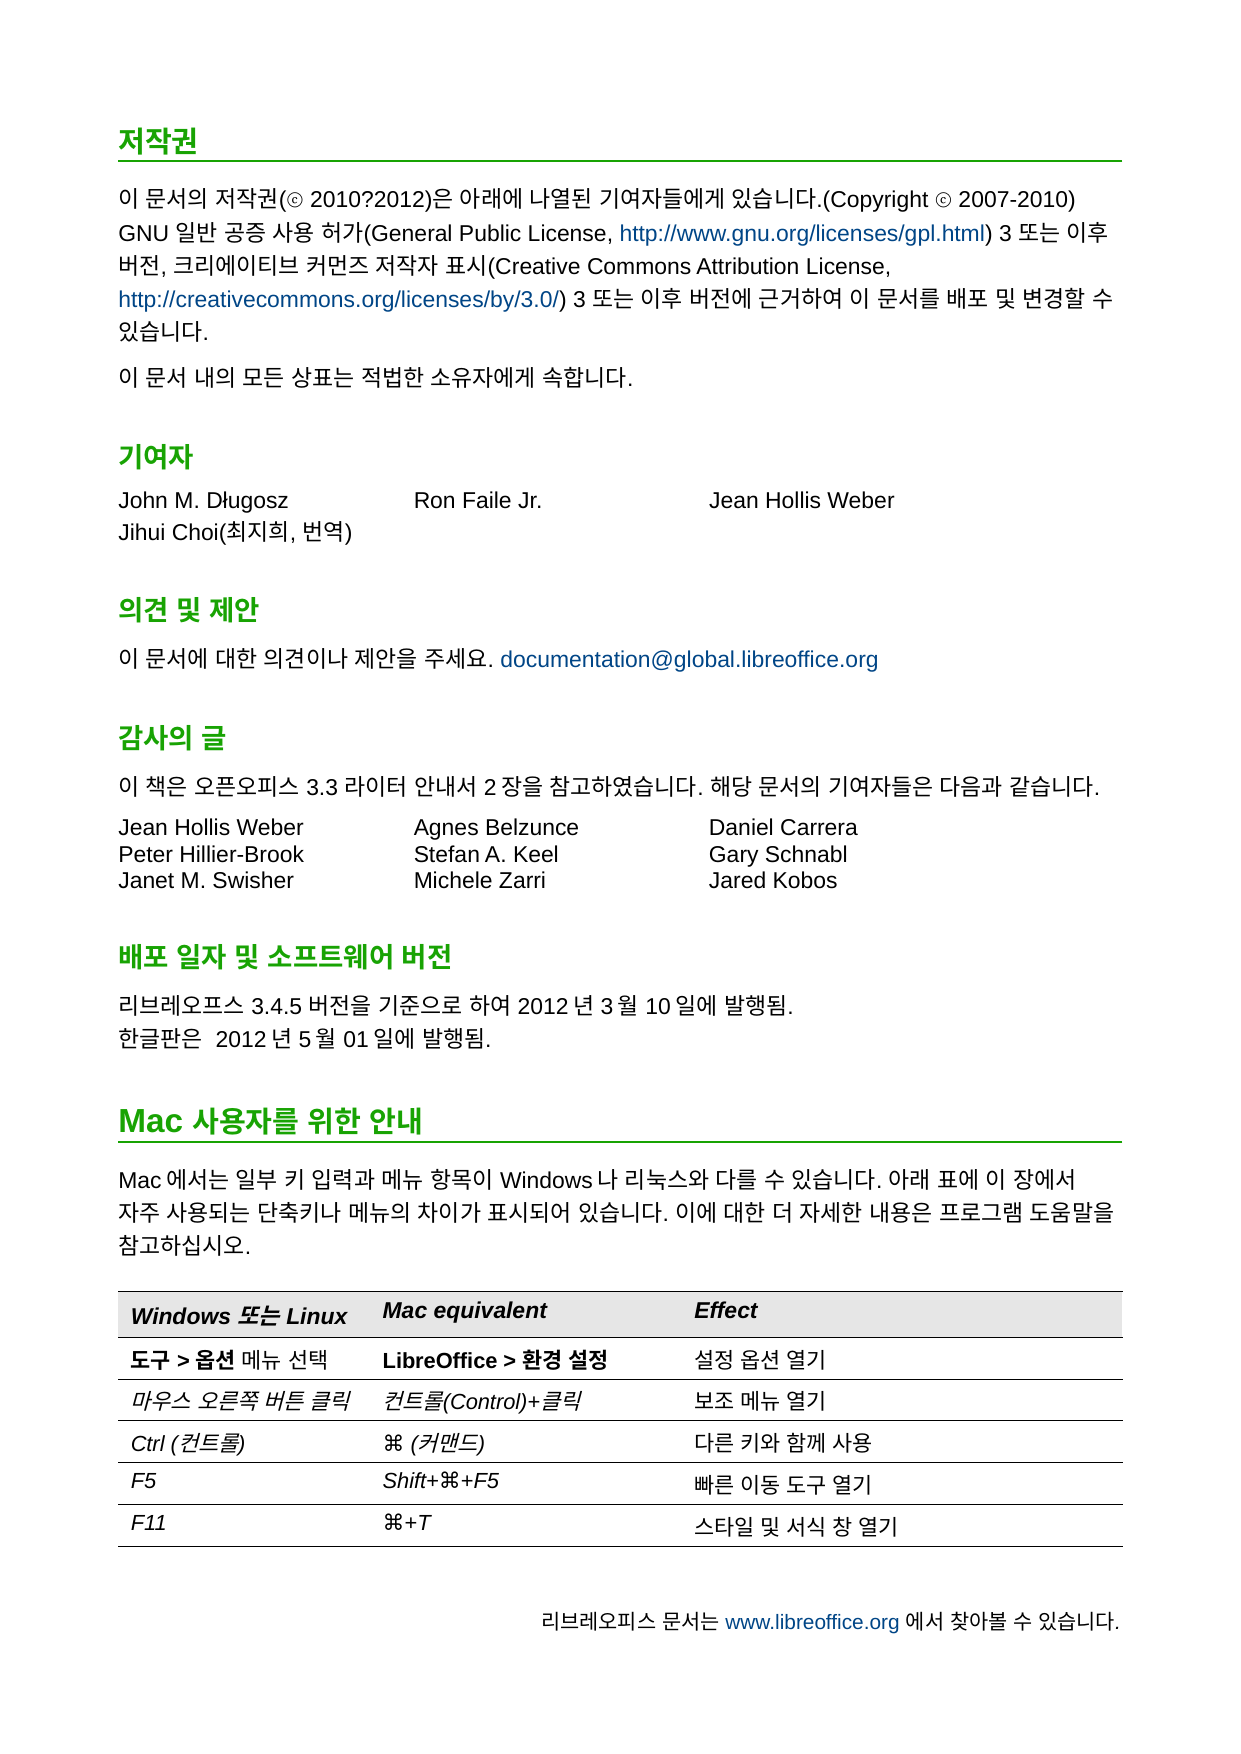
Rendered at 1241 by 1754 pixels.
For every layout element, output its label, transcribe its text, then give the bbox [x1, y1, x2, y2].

table_cell 설정 옵션 열기 [682, 1338, 1122, 1378]
table_cell F5 [118, 1463, 370, 1504]
table_cell 다른 키와 함께 사용 [682, 1421, 1122, 1462]
table_header Windows 또는 Linux [118, 1292, 370, 1337]
table_cell z (커맨드) [370, 1421, 682, 1462]
text Jean Hollis Weber Agnes Belzunce Daniel Carrera Peter Hillier-Brook Stefan A. Keel Gary Schnabl Janet M. Swisher Michele Zarri Jared Kobos [118, 814, 1122, 893]
subtitle 저작권 [118, 118, 1122, 160]
text 이 문서의 저작권(ⓒ 2010?2012)은 아래에 나열된 기여자들에게 있습니다.(Copyright ⓒ 2007-2010) GNU 일반 공증 사용 허가(General Public License, http://www.gnu.org/licenses/gpl.html) 3 또는 이후 버전, 크리에이티브 커먼즈 저작자 표시(Creative Commons Attribution License, http://creativecommons.org/licenses/by/3.0/) 3 또는 이후 버전에 근거하여 이 문서를 배포 및 변경할 수 있습니다. [118, 181, 1122, 347]
text John M. Długosz Ron Faile Jr. Jean Hollis Weber Jihui Choi(최지희, 번역) [118, 487, 1122, 547]
table_header Mac equivalent [370, 1292, 682, 1337]
table_cell 도구 > 옵션 메뉴 선택 [118, 1338, 370, 1378]
text 리브레오프스 3.4.5 버전을 기준으로 하여 2012년 3월 10일에 발행됨. 한글판은 2012년 5월 01일에 발행됨. [118, 987, 1122, 1054]
table_cell 마우스 오른쪽 버튼 클릭 [118, 1380, 370, 1420]
text 감사의 글 [118, 716, 1122, 756]
table_cell 보조 메뉴 열기 [682, 1380, 1122, 1420]
table_cell Shift+z+F5 [370, 1463, 682, 1504]
table_cell F11 [118, 1505, 370, 1546]
table_cell 스타일 및 서식 창 열기 [682, 1505, 1122, 1546]
text 이 문서 내의 모든 상표는 적법한 소유자에게 속합니다. [118, 360, 1122, 393]
table_cell 컨트롤(Control)+클릭 [370, 1380, 682, 1420]
text 의견 및 제안 [118, 589, 1122, 629]
table_cell z+T [370, 1505, 682, 1546]
subtitle Mac 사용자를 위한 안내 [118, 1098, 1122, 1141]
text 이 책은 오픈오피스 3.3 라이터 안내서 2장을 참고하였습니다. 해당 문서의 기여자들은 다음과 같습니다. [118, 768, 1122, 802]
text 기여자 [118, 435, 1122, 475]
text Mac에서는 일부 키 입력과 메뉴 항목이 Windows나 리눅스와 다를 수 있습니다. 아래 표에 이 장에서 자주 사용되는 단축키나 메뉴의 차이가 표시되어 있습니다. 이에 대한 더 자세한 내용은 프로그램 도움말을 참고하십시오. [118, 1162, 1122, 1261]
table_cell Ctrl (컨트롤) [118, 1421, 370, 1462]
table_header Effect [682, 1292, 1122, 1337]
text 이 문서에 대한 의견이나 제안을 주세요. documentation@global.libreoffice.org [118, 641, 1122, 674]
table_cell LibreOffice > 환경 설정 [370, 1338, 682, 1378]
text 배포 일자 및 소프트웨어 버전 [118, 935, 1122, 975]
table_cell 빠른 이동 도구 열기 [682, 1463, 1122, 1504]
